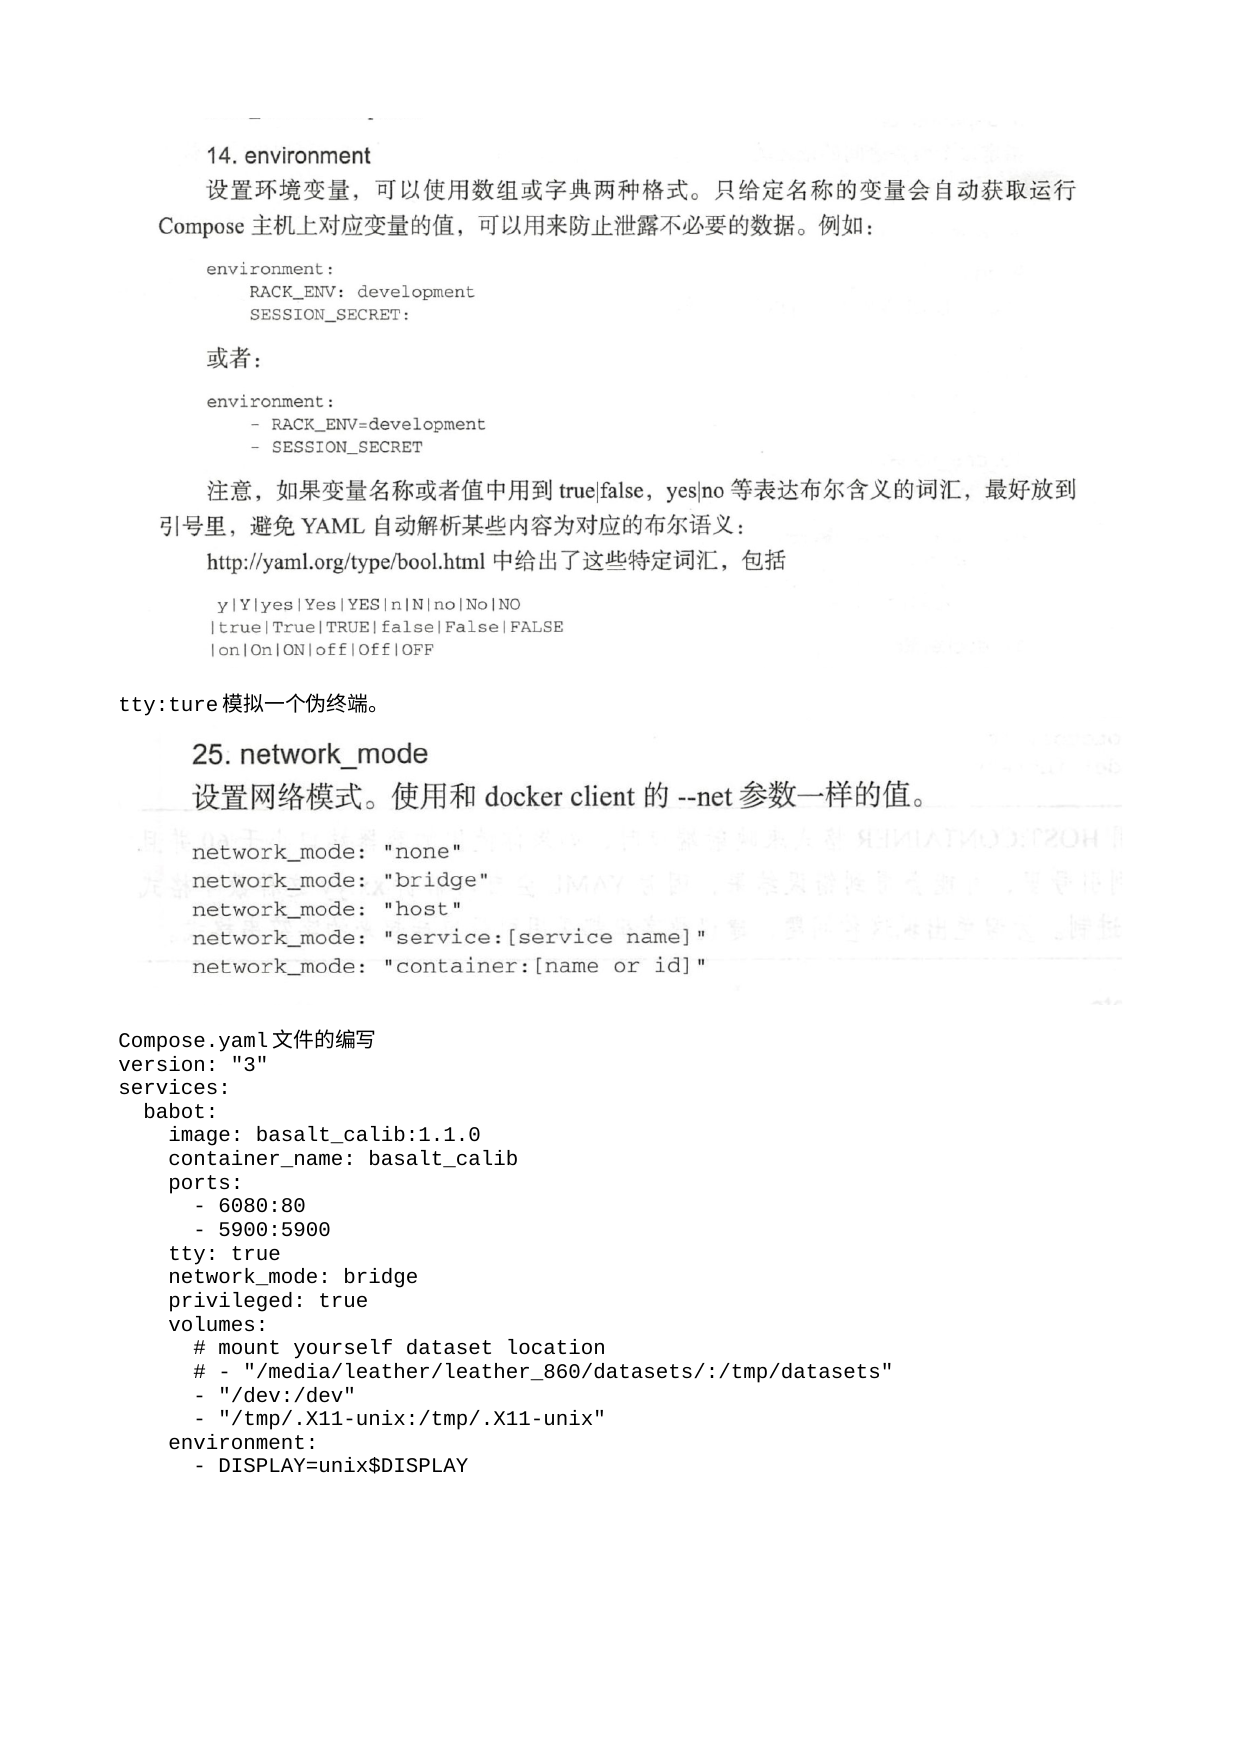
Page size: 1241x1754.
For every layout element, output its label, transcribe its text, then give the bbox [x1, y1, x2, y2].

text - 6080:80 [118, 1195, 1122, 1219]
picture [118, 717, 1123, 1005]
text container_name: basalt_calib [118, 1148, 1122, 1172]
text - "/dev:/dev" [118, 1384, 1122, 1408]
text - 5900:5900 [118, 1219, 1122, 1243]
text image: basalt_calib:1.1.0 [118, 1124, 1122, 1148]
text network_mode: bridge [118, 1266, 1122, 1290]
text # mount yourself dataset location [118, 1337, 1122, 1361]
text Compose.yaml文件的编写 [118, 1028, 1122, 1053]
text ports: [118, 1172, 1122, 1195]
text tty: true [118, 1243, 1122, 1266]
text privileged: true [118, 1290, 1122, 1314]
text environment: [118, 1432, 1122, 1456]
text tty:ture模拟一个伪终端。 [118, 692, 1122, 717]
text volumes: [118, 1314, 1122, 1337]
picture [118, 118, 1123, 668]
text - "/tmp/.X11-unix:/tmp/.X11-unix" [118, 1408, 1122, 1432]
text - DISPLAY=unix$DISPLAY [118, 1456, 1122, 1479]
text version: "3" [118, 1053, 1122, 1077]
text babot: [118, 1101, 1122, 1124]
text # - "/media/leather/leather_860/datasets/:/tmp/datasets" [118, 1361, 1122, 1384]
text services: [118, 1077, 1122, 1101]
